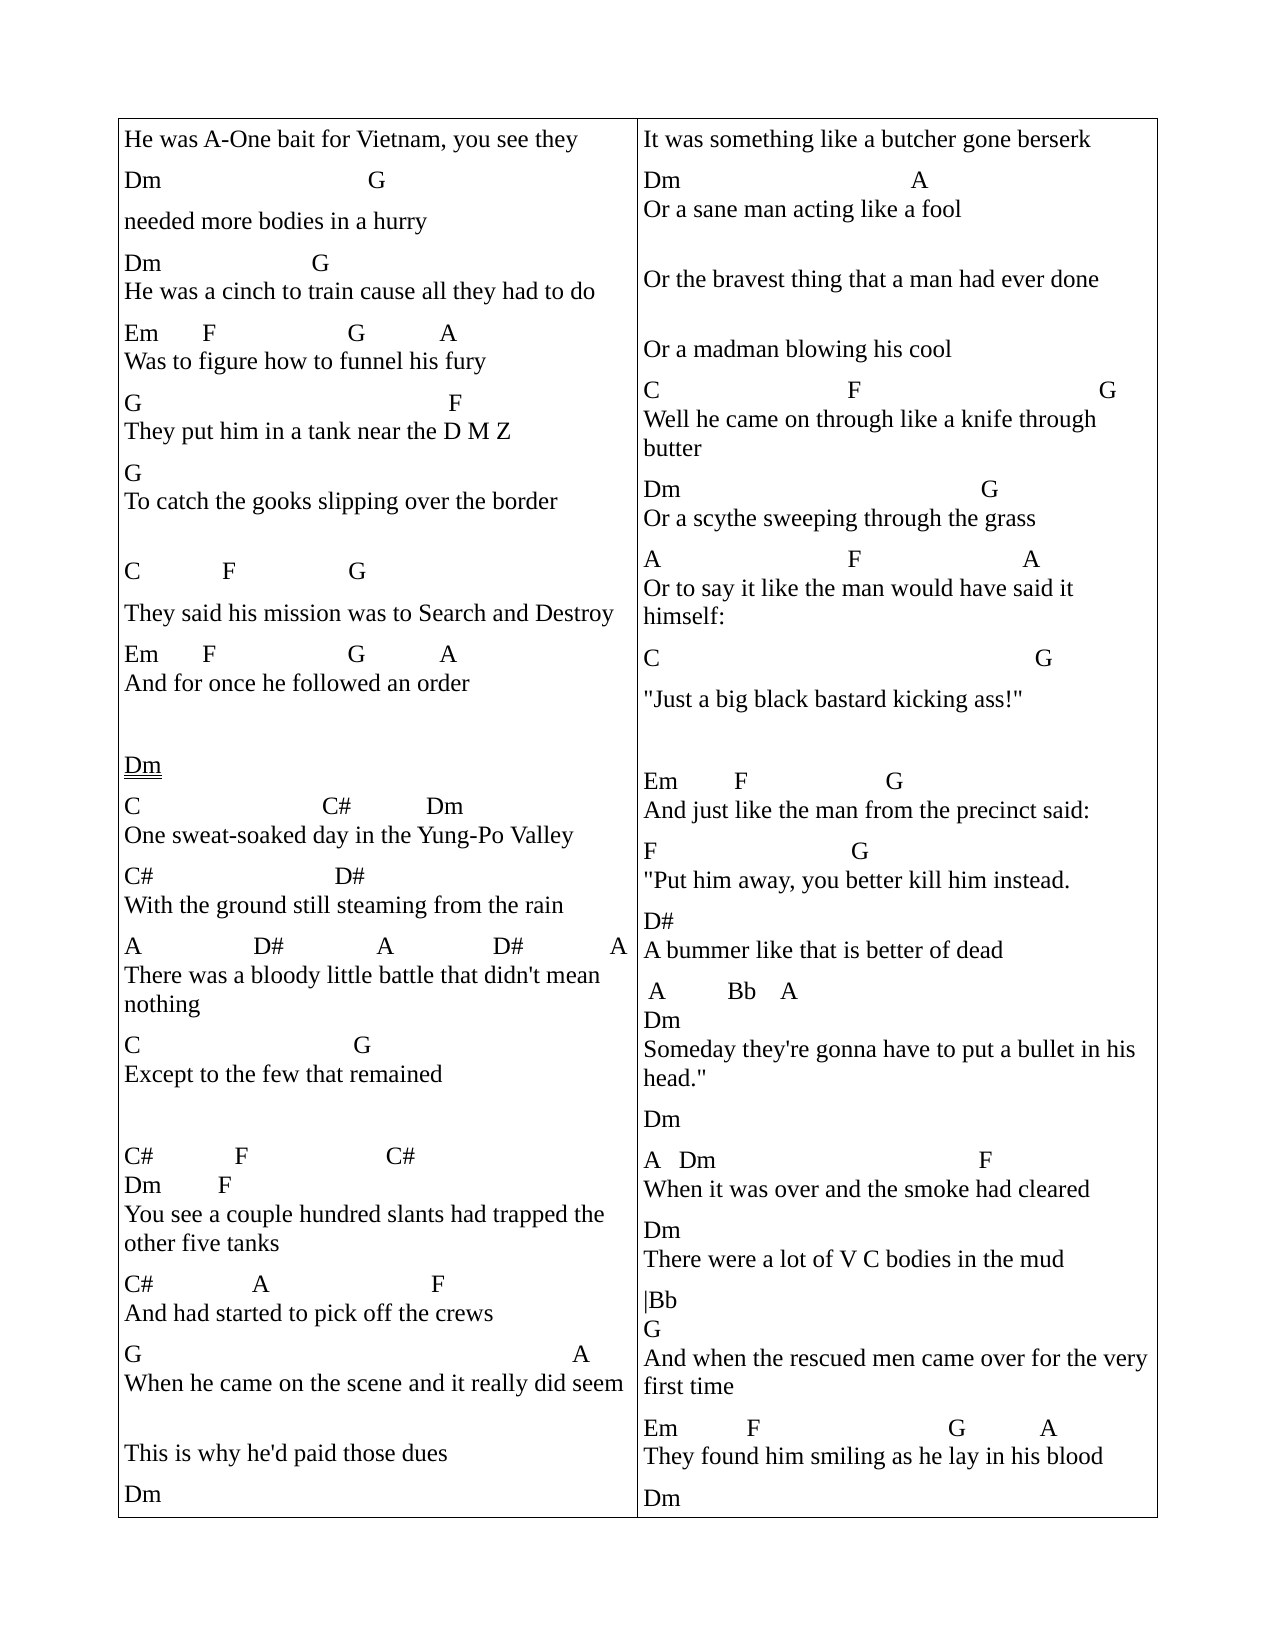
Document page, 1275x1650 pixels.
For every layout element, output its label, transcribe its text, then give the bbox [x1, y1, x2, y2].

table_header He was A-One bait for Vietnam, you see they Dm G needed more bodies in a hurry Dm G He was a cinch to train cause all they had to do Em F G A Was to figure how to funnel his fury G F They put him in a tank near the D M Z G To catch the gooks slipping over the border C F G They said his mission was to Search and Destroy Em F G A And for once he followed an order Dm C C# Dm One sweat-soaked day in the Yung-Po Valley C# D# With the ground still steaming from the rain A D# A D# A There was a bloody little battle that didn't mean nothing C G Except to the few that remained C# F C# Dm F You see a couple hundred slants had trapped the other five tanks C# A F And had started to pick off the crews G A When he came on the scene and it really did seem This is why he'd paid those dues Dm [119, 119, 637, 1517]
table_header It was something like a butcher gone berserk Dm A Or a sane man acting like a fool Or the bravest thing that a man had ever done Or a madman blowing his cool C F G Well he came on through like a knife through butter Dm G Or a scythe sweeping through the grass A F A Or to say it like the man would have said it himself: C G "Just a big black bastard kicking ass!" Em F G And just like the man from the precinct said: F G "Put him away, you better kill him instead. D# A bummer like that is better of dead A Bb A Dm Someday they're gonna have to put a bullet in his head." Dm A Dm F When it was over and the smoke had cleared Dm There were a lot of V C bodies in the mud |Bb G And when the rescued men came over for the very first time Em F G A They found him smiling as he lay in his blood Dm [638, 119, 1157, 1517]
